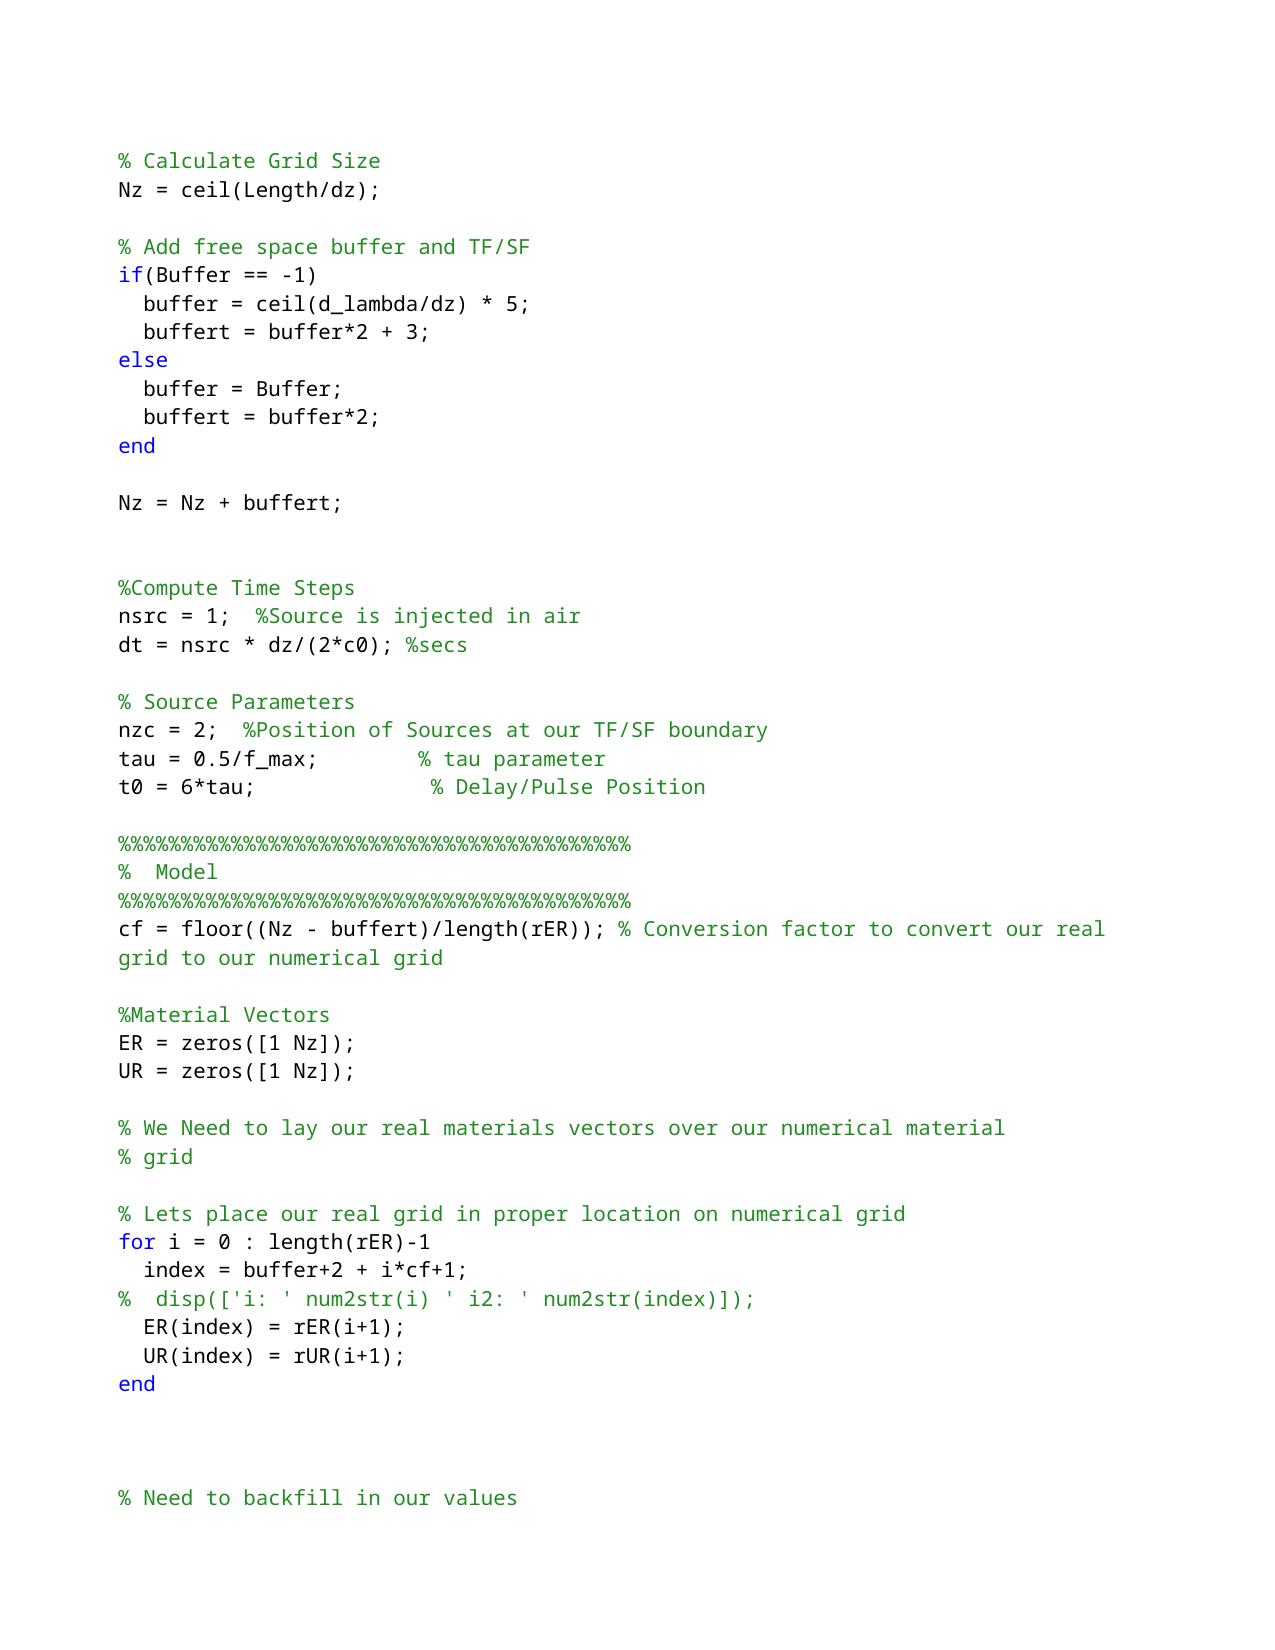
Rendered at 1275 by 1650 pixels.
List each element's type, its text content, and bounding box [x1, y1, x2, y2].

text end [118, 431, 1157, 459]
text % Add free space buffer and TF/SF [118, 232, 1157, 260]
text buffer = Buffer; [118, 374, 1157, 402]
text t0 = 6*tau; % Delay/Pulse Position [118, 772, 1157, 801]
text index = buffer+2 + i*cf+1; [118, 1256, 1157, 1284]
text buffer = ceil(d_lambda/dz) * 5; [118, 289, 1157, 317]
text % grid [118, 1142, 1157, 1170]
text % disp(['i: ' num2str(i) ' i2: ' num2str(index)]); [118, 1284, 1157, 1312]
text %Compute Time Steps [118, 573, 1157, 602]
text if(Buffer == -1) [118, 260, 1157, 289]
text %%%%%%%%%%%%%%%%%%%%%%%%%%%%%%%%%%%%%%%%% [118, 829, 1157, 857]
text for i = 0 : length(rER)-1 [118, 1227, 1157, 1256]
text buffert = buffer*2 + 3; [118, 317, 1157, 346]
text % We Need to lay our real materials vectors over our numerical material [118, 1113, 1157, 1142]
text nzc = 2; %Position of Sources at our TF/SF boundary [118, 715, 1157, 744]
text % Calculate Grid Size [118, 147, 1157, 175]
text UR = zeros([1 Nz]); [118, 1057, 1157, 1085]
text % Need to backfill in our values [118, 1483, 1157, 1512]
text tau = 0.5/f_max; % tau parameter [118, 744, 1157, 772]
text Nz = Nz + buffert; [118, 488, 1157, 516]
text %%%%%%%%%%%%%%%%%%%%%%%%%%%%%%%%%%%%%%%%% [118, 886, 1157, 914]
text buffert = buffer*2; [118, 402, 1157, 431]
text cf = floor((Nz - buffert)/length(rER)); % Conversion factor to convert our real grid to our numerical grid [118, 914, 1157, 971]
text UR(index) = rUR(i+1); [118, 1341, 1157, 1369]
text % Lets place our real grid in proper location on numerical grid [118, 1199, 1157, 1227]
text dt = nsrc * dz/(2*c0); %secs [118, 630, 1157, 658]
text end [118, 1369, 1157, 1398]
text %Material Vectors [118, 1000, 1157, 1028]
text Nz = ceil(Length/dz); [118, 175, 1157, 203]
text ER = zeros([1 Nz]); [118, 1028, 1157, 1057]
text nsrc = 1; %Source is injected in air [118, 602, 1157, 630]
text ER(index) = rER(i+1); [118, 1312, 1157, 1341]
text else [118, 346, 1157, 374]
text % Source Parameters [118, 687, 1157, 715]
text % Model [118, 857, 1157, 886]
